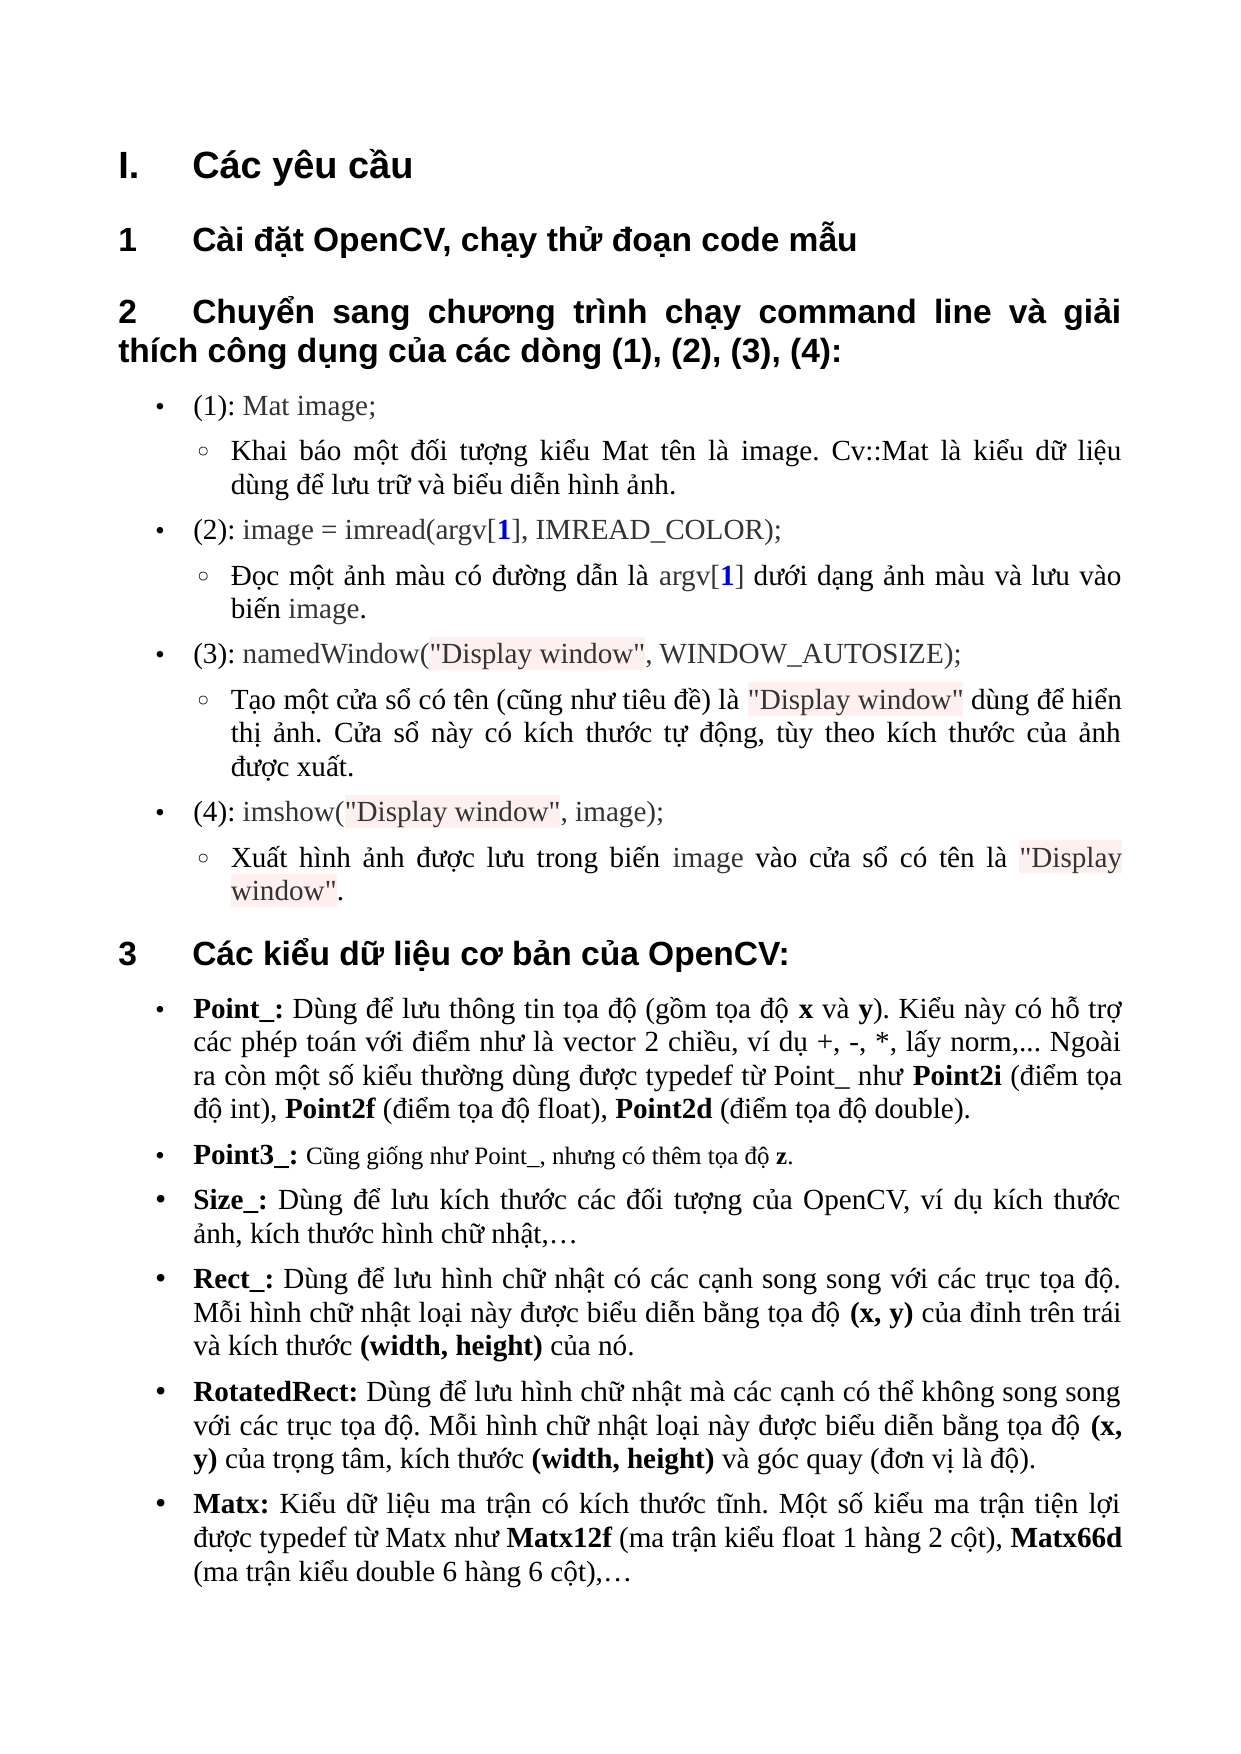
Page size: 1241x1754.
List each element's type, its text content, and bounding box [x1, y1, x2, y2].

subtitle Khai báo một đối tượng kiểu Mat tên là image. Cv::Mat là kiểu dữ liệu dùng để lưu trữ và biểu diễn hình ảnh. [193, 433, 1122, 500]
subtitle (3): namedWindow("Display window", WINDOW_AUTOSIZE); [156, 637, 1122, 670]
subtitle Tạo một cửa sổ có tên (cũng như tiêu đề) là "Display window" dùng để hiển thị ảnh. Cửa sổ này có kích thước tự động, tùy theo kích thước của ảnh được xuất. [193, 682, 1122, 783]
subtitle Point_: Dùng để lưu thông tin tọa độ (gồm tọa độ x và y). Kiểu này có hỗ trợ các phép toán với điểm như là vector 2 chiều, ví dụ +, -, *, lấy norm,... Ngoài ra còn một số kiểu thường dùng được typedef từ Point_ như Point2i (điểm tọa độ int), Point2f (điểm tọa độ float), Point2d (điểm tọa độ double). [156, 991, 1122, 1125]
subtitle (4): imshow("Display window", image); [156, 794, 1122, 828]
subtitle Đọc một ảnh màu có đường dẫn là argv[1] dưới dạng ảnh màu và lưu vào biến image. [193, 558, 1122, 625]
subtitle Các yêu cầu [118, 143, 1122, 187]
subtitle RotatedRect: Dùng để lưu hình chữ nhật mà các cạnh có thể không song song với các trục tọa độ. Mỗi hình chữ nhật loại này được biểu diễn bằng tọa độ (x, y) của trọng tâm, kích thước (width, height) và góc quay (đơn vị là độ). [156, 1374, 1122, 1475]
subtitle Matx: Kiểu dữ liệu ma trận có kích thước tĩnh. Một số kiểu ma trận tiện lợi được typedef từ Matx như Matx12f (ma trận kiểu float 1 hàng 2 cột), Matx66d (ma trận kiểu double 6 hàng 6 cột),… [156, 1487, 1122, 1587]
subtitle (2): image = imread(argv[1], IMREAD_COLOR); [156, 512, 1122, 546]
subtitle (1): Mat image; [156, 388, 1122, 421]
subtitle Size_: Dùng để lưu kích thước các đối tượng của OpenCV, ví dụ kích thước ảnh, kích thước hình chữ nhật,… [156, 1182, 1122, 1249]
subtitle Cài đặt OpenCV, chạy thử đoạn code mẫu [118, 220, 1122, 259]
subtitle Xuất hình ảnh được lưu trong biến image vào cửa sổ có tên là "Display window". [193, 840, 1122, 907]
subtitle Point3_: Cũng giống như Point_, nhưng có thêm tọa độ z. [156, 1137, 1122, 1170]
subtitle Chuyển sang chương trình chạy command line và giải thích công dụng của các dòng (1), (2), (3), (4): [118, 292, 1122, 369]
subtitle Rect_: Dùng để lưu hình chữ nhật có các cạnh song song với các trục tọa độ. Mỗi hình chữ nhật loại này được biểu diễn bằng tọa độ (x, y) của đỉnh trên trái và kích thước (width, height) của nó. [156, 1261, 1122, 1362]
subtitle Các kiểu dữ liệu cơ bản của OpenCV: [118, 934, 1122, 972]
